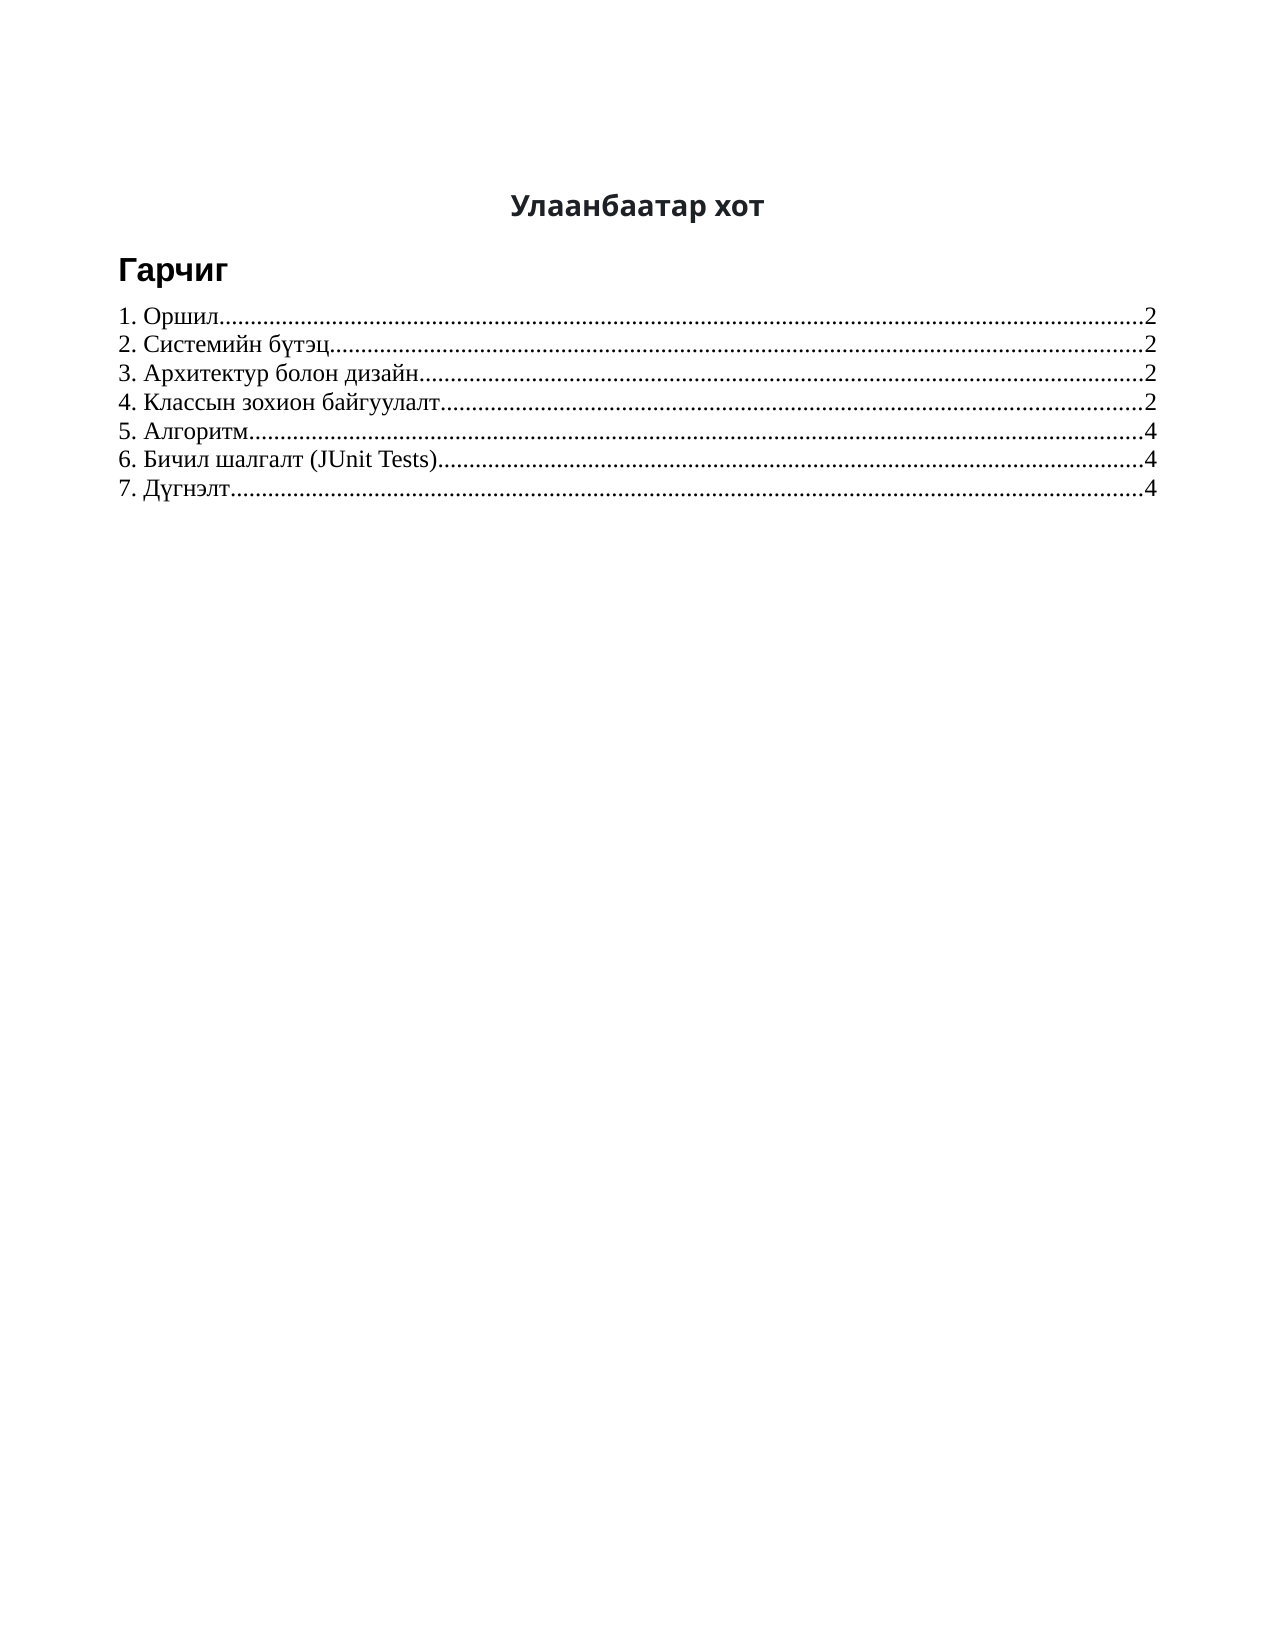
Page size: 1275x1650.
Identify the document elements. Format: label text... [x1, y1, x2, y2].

text Улаанбаатар хот [118, 185, 1157, 225]
subtitle Гарчиг [118, 250, 1157, 288]
text 6. Бичил шалгалт (JUnit Tests) 4 [118, 444, 1157, 473]
text 4. Классын зохион байгуулалт 2 [118, 387, 1157, 416]
text 3. Архитектур болон дизайн 2 [118, 358, 1157, 387]
text 1. Оршил 2 [118, 301, 1157, 329]
text 5. Алгоритм 4 [118, 416, 1157, 444]
text 7. Дүгнэлт 4 [118, 473, 1157, 502]
text 2. Системийн бүтэц 2 [118, 329, 1157, 358]
